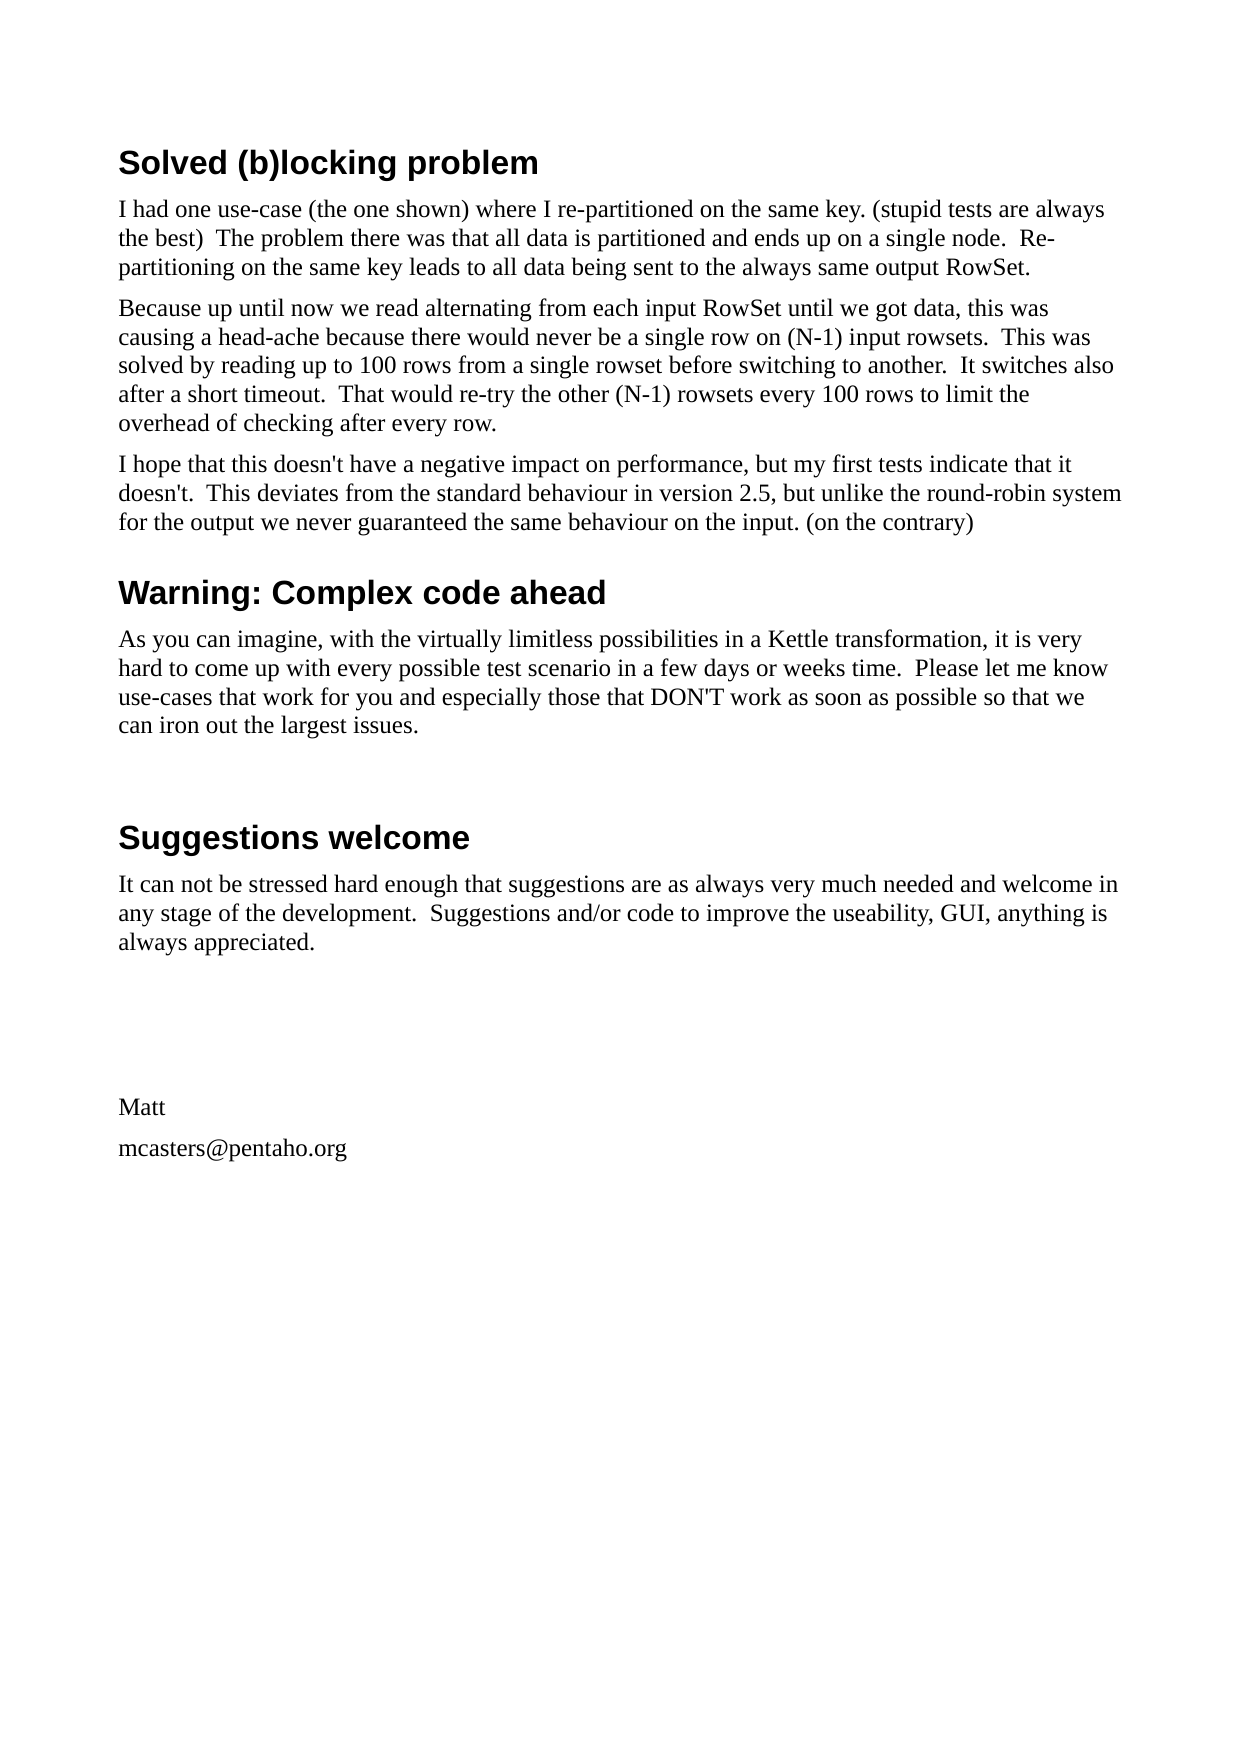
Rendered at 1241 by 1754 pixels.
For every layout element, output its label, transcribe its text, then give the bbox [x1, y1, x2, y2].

text Because up until now we read alternating from each input RowSet until we got data, this was causing a head-ache because there would never be a single row on (N-1) input rowsets. This was solved by reading up to 100 rows from a single rowset before switching to another. It switches also after a short timeout. That would re-try the other (N-1) rowsets every 100 rows to limit the overhead of checking after every row. [118, 293, 1122, 437]
subtitle Warning: Complex code ahead [118, 573, 1122, 612]
text I had one use-case (the one shown) where I re-partitioned on the same key. (stupid tests are always the best) The problem there was that all data is partitioned and ends up on a single node. Re-partitioning on the same key leads to all data being sent to the always same output RowSet. [118, 194, 1122, 281]
subtitle Suggestions welcome [118, 818, 1122, 857]
text It can not be stressed hard enough that suggestions are as always very much needed and welcome in any stage of the development. Suggestions and/or code to improve the useability, GUI, anything is always appreciated. [118, 869, 1122, 955]
text Matt [118, 1092, 1122, 1120]
subtitle Solved (b)locking problem [118, 143, 1122, 182]
text As you can imagine, with the virtually limitless possibilities in a Kettle transformation, it is very hard to come up with every possible test scenario in a few days or weeks time. Please let me know use-cases that work for you and especially those that DON'T work as soon as possible so that we can iron out the largest issues. [118, 624, 1122, 739]
text I hope that this doesn't have a negative impact on performance, but my first tests indicate that it doesn't. This deviates from the standard behaviour in version 2.5, but unlike the round-robin system for the output we never guaranteed the same behaviour on the input. (on the contrary) [118, 449, 1122, 536]
text mcasters@pentaho.org [118, 1133, 1122, 1162]
